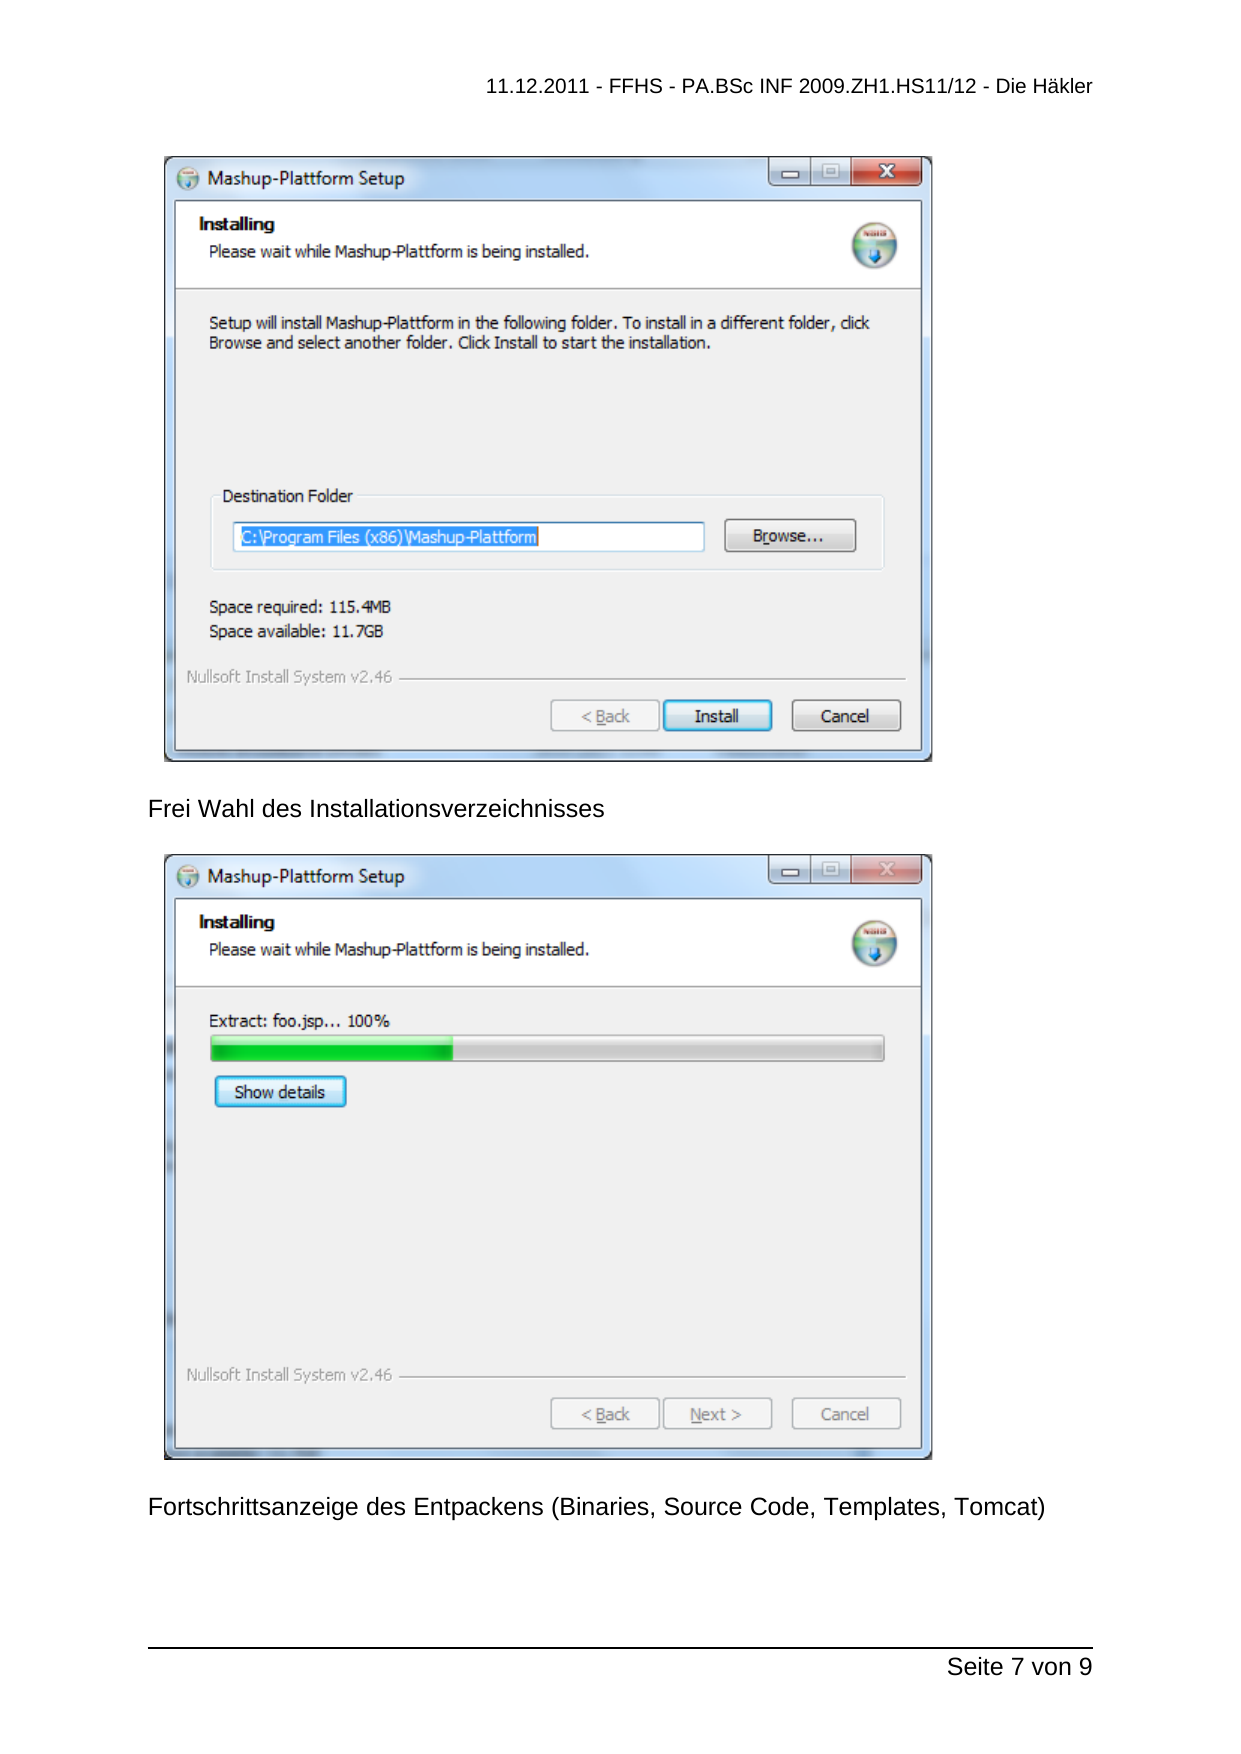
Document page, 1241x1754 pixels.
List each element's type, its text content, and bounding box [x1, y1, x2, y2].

text Frei Wahl des Installationsverzeichnisses [148, 794, 1093, 823]
picture [164, 854, 933, 1460]
picture [164, 156, 933, 762]
text Fortschrittsanzeige des Entpackens (Binaries, Source Code, Templates, Tomcat) [148, 1492, 1093, 1521]
